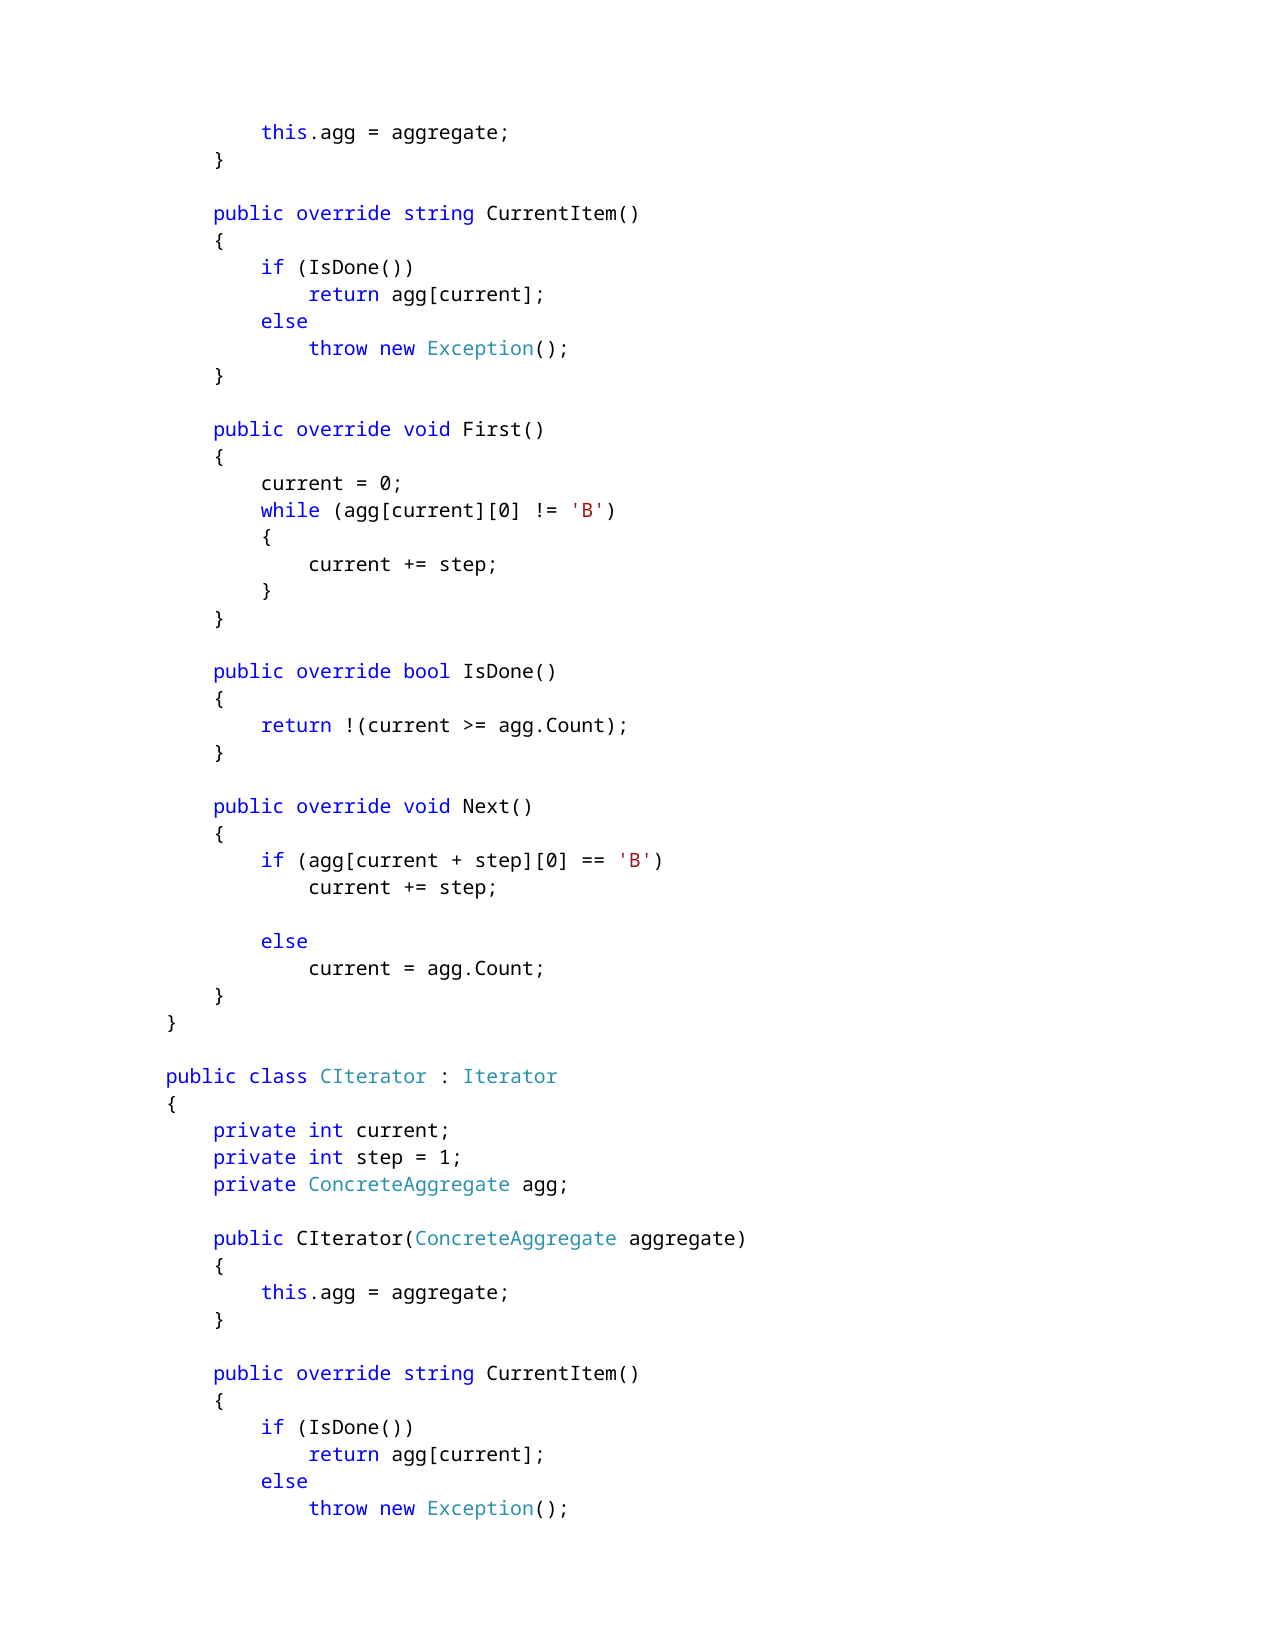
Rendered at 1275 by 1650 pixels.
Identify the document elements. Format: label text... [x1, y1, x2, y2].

text private int step = 1; [118, 1143, 1157, 1170]
text public override string CurrentItem() [118, 199, 1157, 226]
text } [118, 145, 1157, 172]
text { [118, 685, 1157, 712]
text current += step; [118, 873, 1157, 901]
text return agg[current]; [118, 280, 1157, 307]
text { [118, 442, 1157, 469]
text } [118, 1008, 1157, 1035]
text this.agg = aggregate; [118, 1278, 1157, 1305]
text { [118, 1386, 1157, 1413]
text private ConcreteAggregate agg; [118, 1170, 1157, 1197]
text { [118, 1089, 1157, 1116]
text else [118, 1467, 1157, 1494]
text } [118, 1305, 1157, 1332]
text throw new Exception(); [118, 334, 1157, 361]
text public override void Next() [118, 793, 1157, 819]
text return !(current >= agg.Count); [118, 712, 1157, 739]
text } [118, 604, 1157, 631]
text { [118, 1251, 1157, 1278]
text this.agg = aggregate; [118, 118, 1157, 145]
text current = agg.Count; [118, 954, 1157, 981]
text if (IsDone()) [118, 253, 1157, 280]
text else [118, 307, 1157, 334]
text public override bool IsDone() [118, 658, 1157, 685]
text public class CIterator : Iterator [118, 1062, 1157, 1089]
text throw new Exception(); [118, 1494, 1157, 1521]
text public CIterator(ConcreteAggregate aggregate) [118, 1224, 1157, 1251]
text } [118, 361, 1157, 388]
text if (IsDone()) [118, 1413, 1157, 1440]
text public override void First() [118, 415, 1157, 442]
text while (agg[current][0] != 'B') [118, 496, 1157, 523]
text current += step; [118, 550, 1157, 577]
text } [118, 981, 1157, 1008]
text if (agg[current + step][0] == 'B') [118, 847, 1157, 873]
text { [118, 226, 1157, 253]
text current = 0; [118, 469, 1157, 496]
text { [118, 523, 1157, 550]
text return agg[current]; [118, 1440, 1157, 1467]
text public override string CurrentItem() [118, 1359, 1157, 1386]
text else [118, 927, 1157, 954]
text { [118, 819, 1157, 847]
text } [118, 739, 1157, 766]
text private int current; [118, 1116, 1157, 1143]
text } [118, 577, 1157, 604]
